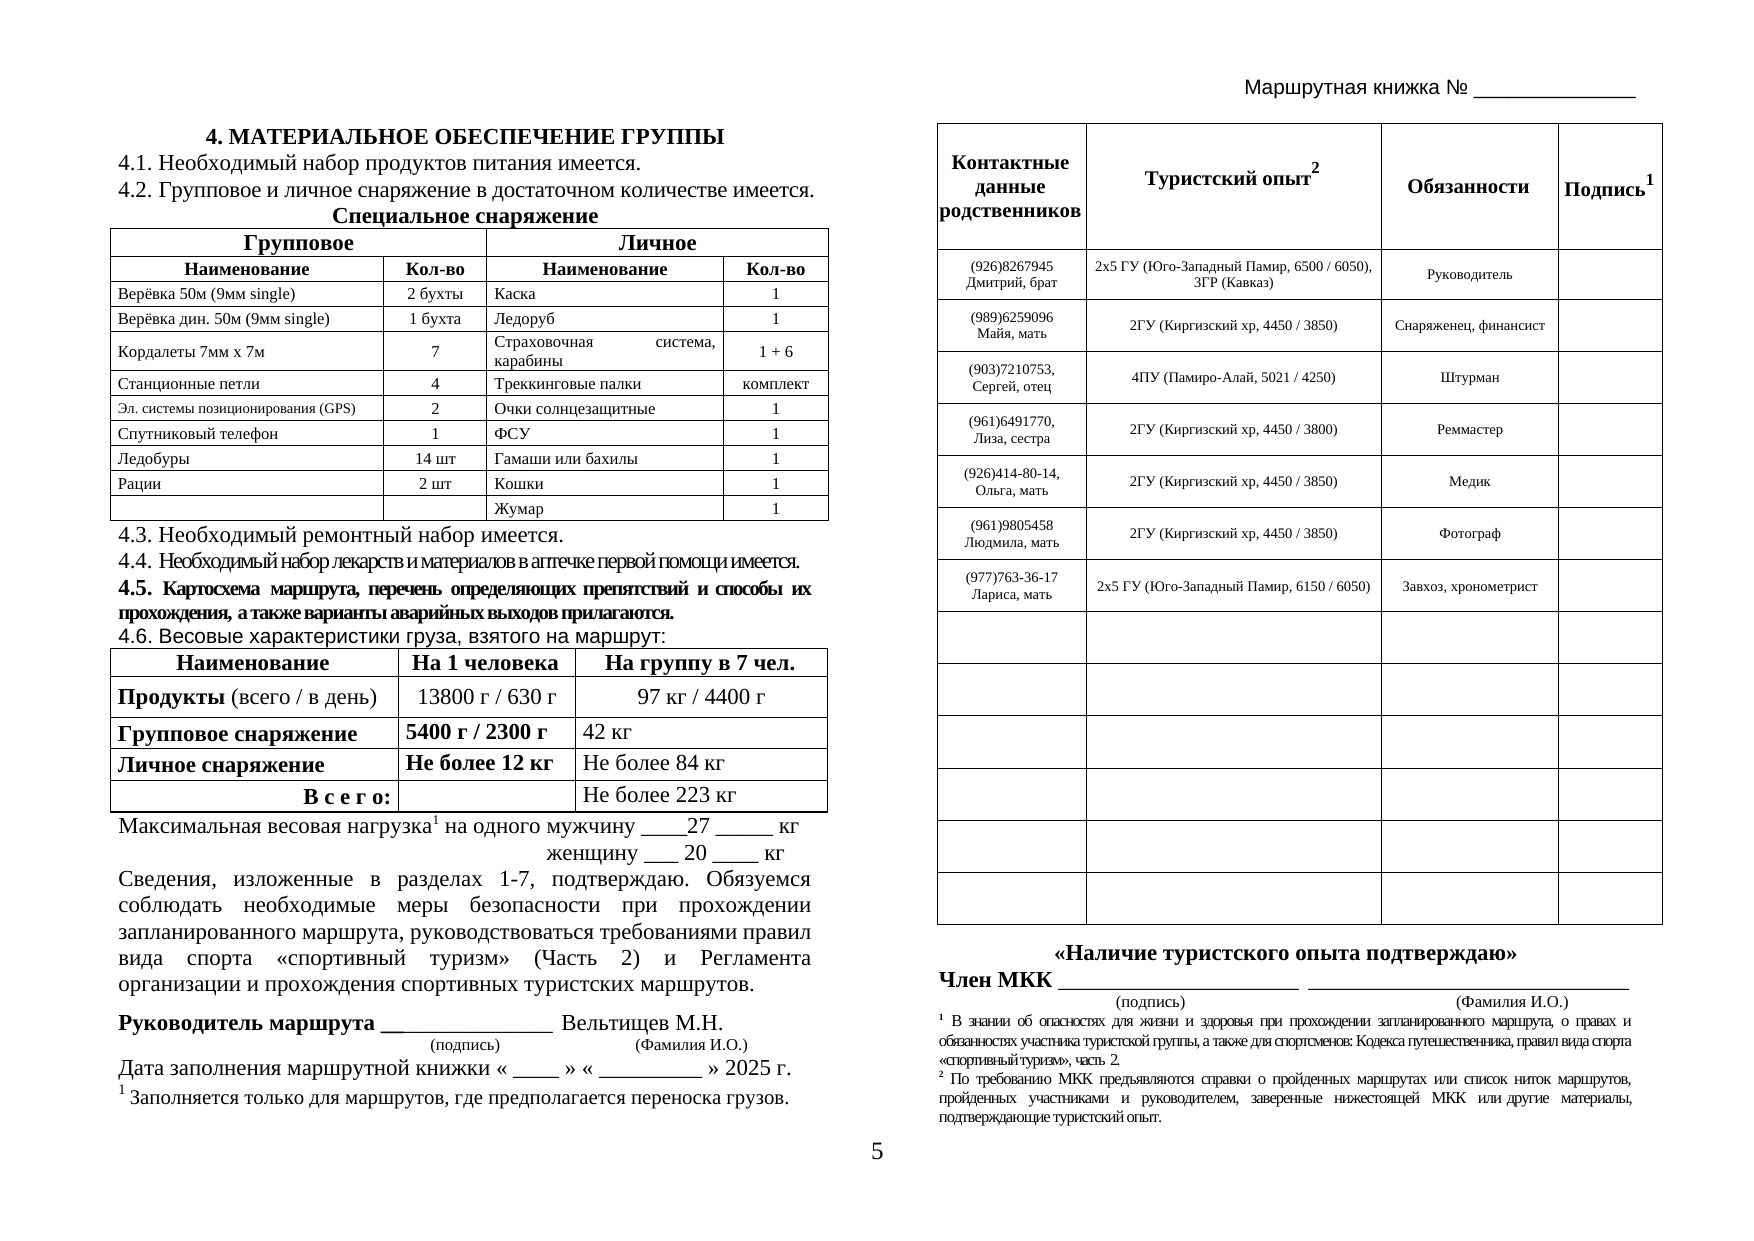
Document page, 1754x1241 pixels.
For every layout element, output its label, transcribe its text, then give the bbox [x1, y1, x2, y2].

table_cell 1 [724, 471, 828, 495]
text Сведения, изложенные в разделах 1-7, подтверждаю. Обязуемся соблюдать необходимые меры безопасности при прохождении запланированного маршрута, руководствоваться требованиями правил вида спорта «спортивный туризм» (Часть 2) и Регламента организации и прохождения спортивных туристских маршрутов. [118, 865, 812, 997]
table_cell 4 [384, 371, 486, 395]
table_cell [399, 781, 575, 811]
table_header На группу в 7 чел. [576, 649, 827, 676]
text Дата заполнения маршрутной книжки « ____ » « _________ » 2025 г. [118, 1054, 812, 1081]
table_cell Снаряженец, финансист [1382, 300, 1558, 351]
table_cell Наименование [487, 257, 723, 281]
table_cell Гамаши или бахилы [487, 446, 723, 470]
table_cell 4ПУ (Памиро-Алай, 5021 / 4250) [1087, 352, 1381, 403]
table_cell 1 + 6 [724, 332, 828, 370]
table_header Контактные данные родственников [938, 124, 1086, 249]
text 1 Заполняется только для маршрутов, где предполагается переноска грузов. [118, 1081, 812, 1109]
text Член МКК _____________________ ____________________________ (подпись) (Фамилия И.О.) [939, 966, 1633, 1011]
table_cell [384, 496, 486, 520]
text 4.4. Необходимый набор лекарств и материалов в аптечке первой помощи имеется. [118, 547, 812, 574]
text 4.2. Групповое и личное снаряжение в достаточном количестве имеется. [118, 176, 815, 202]
table_cell [938, 821, 1086, 872]
table_cell Верёвка дин. 50м (9мм single) [111, 307, 383, 331]
table_cell [1559, 300, 1662, 351]
table_cell 42 кг [576, 718, 827, 748]
table_cell Продукты (всего / в день) [111, 677, 398, 717]
table_cell Кордалеты 7мм x 7м [111, 332, 383, 370]
table_header Наименование [111, 649, 398, 676]
table_cell Ледоруб [487, 307, 723, 331]
table_cell Очки солнцезащитные [487, 396, 723, 420]
table_cell [1087, 769, 1381, 819]
table_cell Завхоз, хронометрист [1382, 560, 1558, 611]
table_cell [1559, 716, 1662, 767]
text женщину ___ 20 ____ кг [118, 839, 812, 865]
table_cell [1382, 821, 1558, 872]
table_cell [1559, 352, 1662, 403]
table_cell [1382, 612, 1558, 663]
table_cell Треккинговые палки [487, 371, 723, 395]
table_cell Групповое снаряжение [111, 718, 398, 748]
table_cell Не более 12 кг [399, 749, 575, 780]
table_cell 2 шт [384, 471, 486, 495]
table_cell [938, 716, 1086, 767]
table_cell 5400 г / 2300 г [399, 718, 575, 748]
text Максимальная весовая нагрузка1 на одного мужчину ____27 _____ кг [118, 813, 812, 839]
table_cell [1559, 404, 1662, 455]
table_cell (977)763-36-17 Лариса, мать [938, 560, 1086, 611]
table_cell [1559, 664, 1662, 715]
table_cell 1 [724, 396, 828, 420]
table_cell Личное снаряжение [111, 749, 398, 780]
table_cell 2 [384, 396, 486, 420]
table_cell Реммастер [1382, 404, 1558, 455]
text (подпись) (Фамилия И.О.) [340, 1035, 812, 1054]
table_cell [1087, 612, 1381, 663]
table_cell [1382, 664, 1558, 715]
table_cell ФСУ [487, 421, 723, 445]
table_cell 1 [724, 446, 828, 470]
table_cell Верёвка 50м (9мм single) [111, 282, 383, 306]
table_cell 14 шт [384, 446, 486, 470]
table_cell Наименование [111, 257, 383, 281]
table_cell (961)9805458 Людмила, мать [938, 508, 1086, 559]
table_cell 2ГУ (Киргизский хр, 4450 / 3800) [1087, 404, 1381, 455]
table_cell Спутниковый телефон [111, 421, 383, 445]
table_cell Эл. системы позиционирования (GPS) [111, 396, 383, 420]
table_cell 7 [384, 332, 486, 370]
table_cell [1382, 873, 1558, 924]
table_cell 2х5 ГУ (Юго-Западный Памир, 6150 / 6050) [1087, 560, 1381, 611]
table_cell Ледобуры [111, 446, 383, 470]
text 4.1. Необходимый набор продуктов питания имеется. [118, 149, 815, 176]
table_cell Кол-во [724, 257, 828, 281]
table_cell Фотограф [1382, 508, 1558, 559]
table_cell В с е г о: [111, 781, 398, 811]
table_header Обязанности [1382, 124, 1558, 249]
table_cell [1087, 716, 1381, 767]
table_cell Не более 84 кг [576, 749, 827, 780]
table_cell [938, 873, 1086, 924]
table_cell [1559, 508, 1662, 559]
table_cell [1559, 821, 1662, 872]
text 2 По требованию МКК предъявляются справки о пройденных маршрутах или список ниток маршрутов, пройденных участниками и руководителем, заверенные нижестоящей МКК или другие материалы, подтверждающие туристский опыт. [939, 1069, 1633, 1126]
table_cell [1559, 873, 1662, 924]
table_cell (926)8267945 Дмитрий, брат [938, 250, 1086, 299]
table_cell [1559, 769, 1662, 819]
table_cell Медик [1382, 456, 1558, 507]
table_cell [1087, 873, 1381, 924]
table_header Групповое [111, 229, 486, 256]
table_cell Штурман [1382, 352, 1558, 403]
text 4.5. Картосхема маршрута, перечень определяющих препятствий и способы их прохождения, а также варианты аварийных выходов прилагаются. [118, 574, 812, 624]
table_cell 2ГУ (Киргизский хр, 4450 / 3850) [1087, 508, 1381, 559]
table_cell 2ГУ (Киргизский хр, 4450 / 3850) [1087, 456, 1381, 507]
table_cell (961)6491770, Лиза, сестра [938, 404, 1086, 455]
table_cell Станционные петли [111, 371, 383, 395]
table_cell [1559, 612, 1662, 663]
table_cell [1382, 716, 1558, 767]
table_cell 1 [724, 307, 828, 331]
table_cell [1382, 769, 1558, 819]
table_header Туристский опыт2 [1087, 124, 1381, 249]
text «Наличие туристского опыта подтверждаю» [939, 939, 1633, 966]
table_cell 2 бухты [384, 282, 486, 306]
table_cell [111, 496, 383, 520]
table_cell 13800 г / 630 г [399, 677, 575, 717]
text 4.6. Весовые характеристики груза, взятого на маршрут: [118, 624, 812, 648]
table_header На 1 человека [399, 649, 575, 676]
text 1 В знании об опасностях для жизни и здоровья при прохождении запланированного маршрута, о правах и обязанностях участника туристской группы, а также для спортсменов: Кодекса путешественника, правил вида спорта «спортивный туризм», часть 2. [939, 1011, 1633, 1069]
table_cell комплект [724, 371, 828, 395]
table_cell 97 кг / 4400 г [576, 677, 827, 717]
table_cell [1087, 821, 1381, 872]
table_cell 2ГУ (Киргизский хр, 4450 / 3850) [1087, 300, 1381, 351]
table_header Подпись1 [1559, 124, 1662, 249]
table_header Личное [487, 229, 828, 256]
table_cell [938, 769, 1086, 819]
table_cell 1 [384, 421, 486, 445]
table_cell (903)7210753, Сергей, отец [938, 352, 1086, 403]
table_cell Страховочная система, карабины [487, 332, 723, 370]
table_cell 1 [724, 282, 828, 306]
table_cell [1559, 250, 1662, 299]
table_cell Кошки [487, 471, 723, 495]
text Руководитель маршрута _______________ Вельтищев М.Н. [118, 1009, 812, 1035]
table_cell 1 бухта [384, 307, 486, 331]
table_cell 1 [724, 496, 828, 520]
table_cell [1559, 456, 1662, 507]
table_cell Каска [487, 282, 723, 306]
table_cell Руководитель [1382, 250, 1558, 299]
table_cell [1559, 560, 1662, 611]
table_cell (926)414-80-14, Ольга, мать [938, 456, 1086, 507]
table_cell [938, 612, 1086, 663]
table_cell (989)6259096 Майя, мать [938, 300, 1086, 351]
text 4.3. Необходимый ремонтный набор имеется. [118, 521, 812, 547]
table_cell Кол-во [384, 257, 486, 281]
table_cell [1087, 664, 1381, 715]
text 4. МАТЕРИАЛЬНОЕ ОБЕСПЕЧЕНИЕ ГРУППЫ [118, 123, 812, 149]
table_cell 2х5 ГУ (Юго-Западный Памир, 6500 / 6050), 3ГР (Кавказ) [1087, 250, 1381, 299]
table_cell [938, 664, 1086, 715]
table_cell Рации [111, 471, 383, 495]
table_cell 1 [724, 421, 828, 445]
table_cell Не более 223 кг [576, 781, 827, 811]
table_cell Жумар [487, 496, 723, 520]
text Специальное снаряжение [118, 202, 812, 228]
